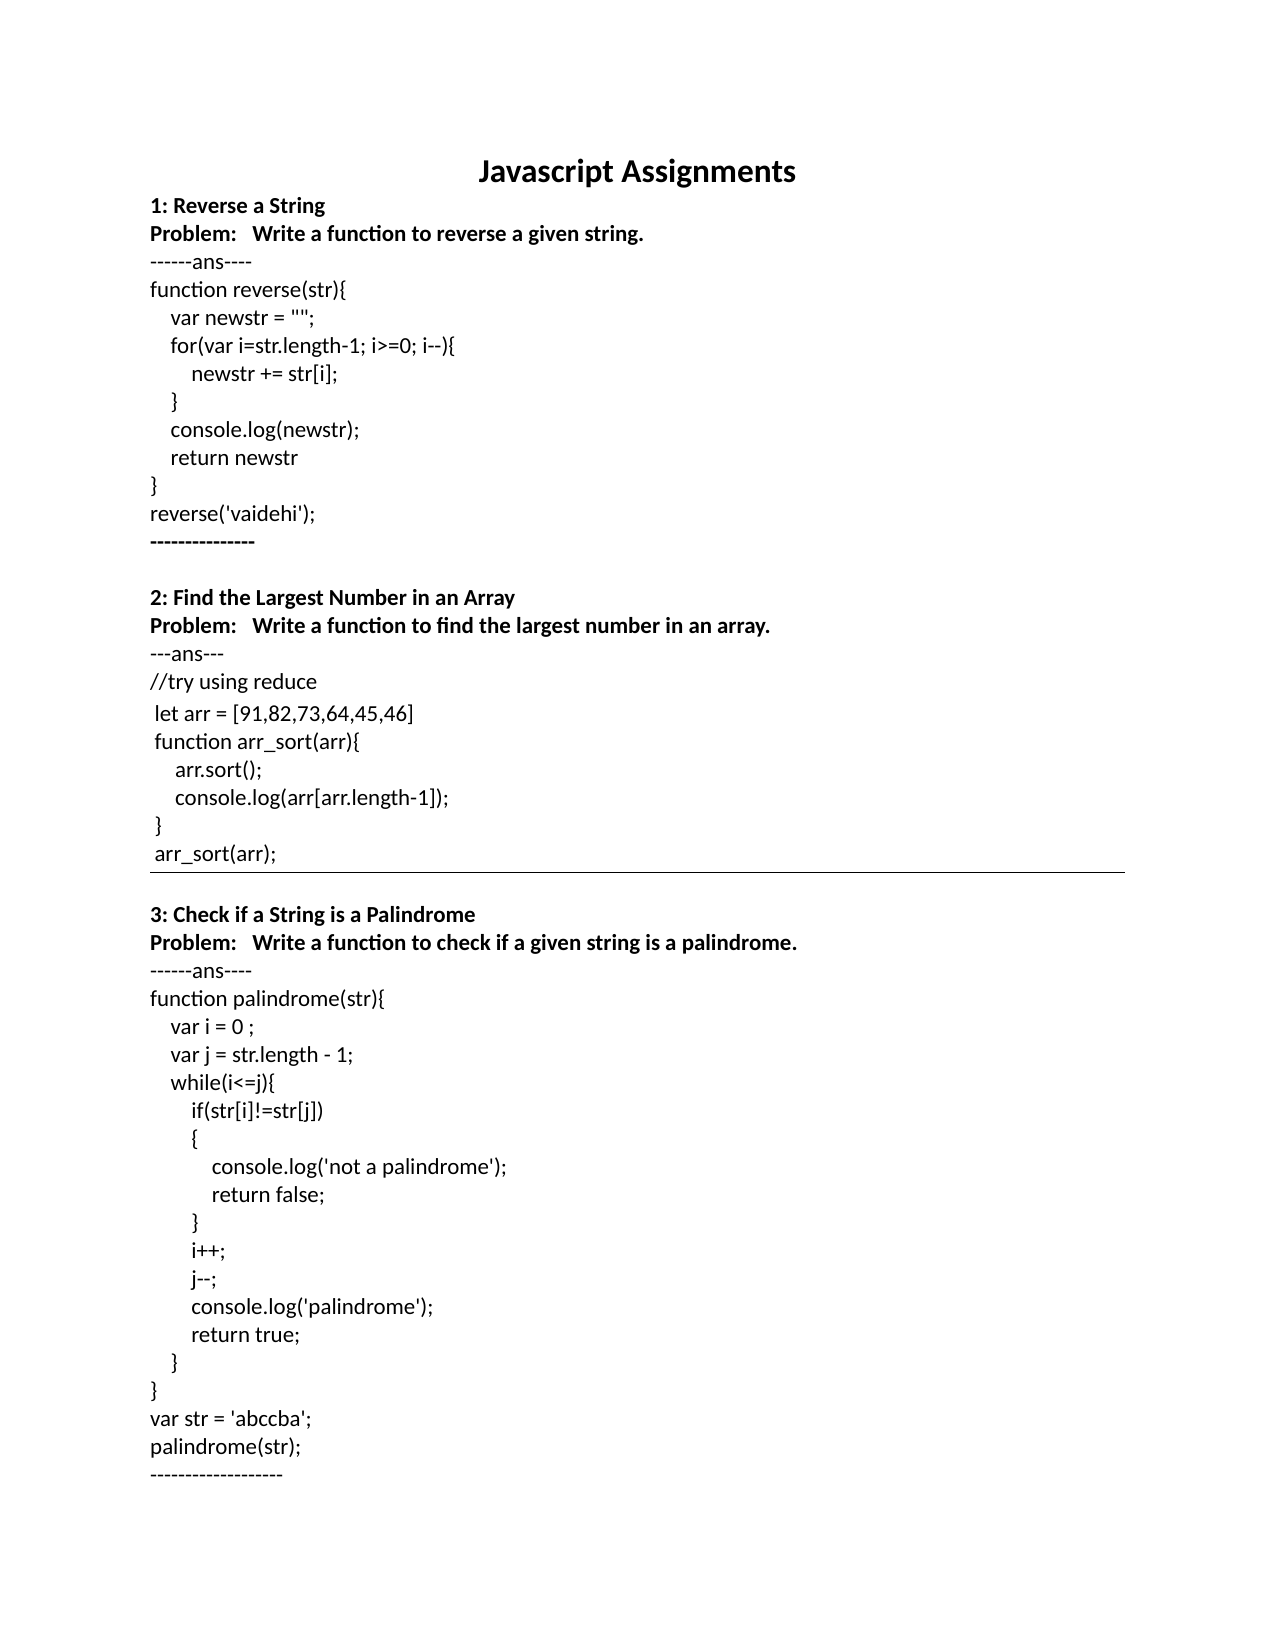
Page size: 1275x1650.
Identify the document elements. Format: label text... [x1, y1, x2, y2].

text let arr = [91,82,73,64,45,46] function arr_sort(arr){ arr.sort(); console.log(arr[arr.length-1]); } arr_sort(arr); [150, 695, 1125, 872]
text ------ans---- [150, 956, 1125, 984]
text //try using reduce [150, 667, 1125, 695]
text ------------------- [150, 1461, 1125, 1488]
text Javascript Assignments [150, 150, 1125, 191]
text ------ans---- [150, 247, 1125, 275]
text ---ans--- [150, 639, 1125, 667]
text 3: Check if a String is a Palindrome [150, 900, 1125, 928]
text function palindrome(str){ var i = 0 ; var j = str.length - 1; while(i<=j){ if(str[i]!=str[j]) { console.log('not a palindrome'); return false; } i++; j--; console.log('palindrome'); return true; } } var str = 'abccba'; palindrome(str); [150, 984, 1125, 1461]
text Problem: Write a function to find the largest number in an array. [150, 611, 1125, 639]
text 1: Reverse a String [150, 191, 1125, 219]
text Problem: Write a function to reverse a given string. [150, 219, 1125, 247]
text 2: Find the Largest Number in an Array [150, 583, 1125, 611]
text Problem: Write a function to check if a given string is a palindrome. [150, 928, 1125, 956]
text function reverse(str){ var newstr = ""; for(var i=str.length-1; i>=0; i--){ newstr += str[i]; } console.log(newstr); return newstr } reverse('vaidehi'); [150, 275, 1125, 527]
text --------------- [150, 527, 1125, 555]
